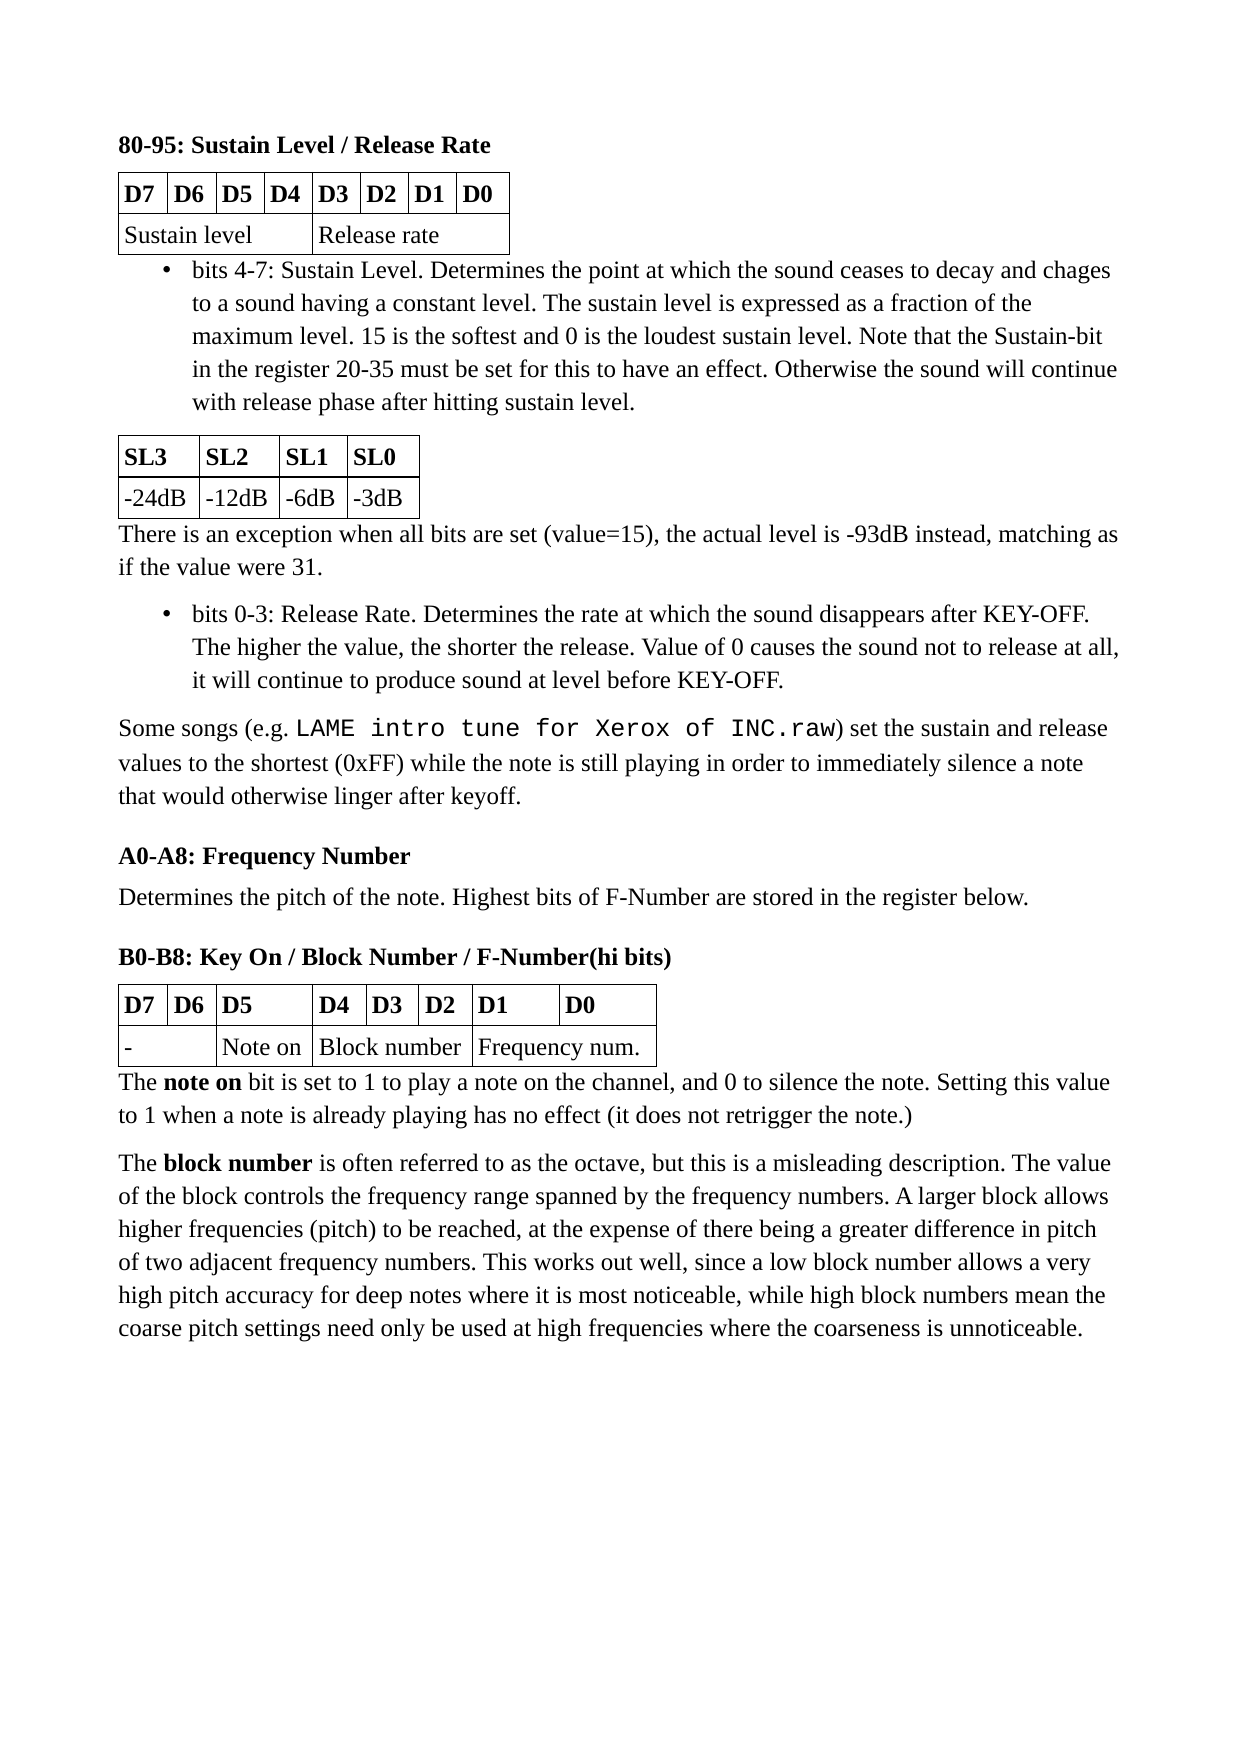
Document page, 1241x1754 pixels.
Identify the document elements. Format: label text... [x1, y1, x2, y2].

table_header D5 [217, 173, 264, 213]
table_header D1 [473, 985, 559, 1025]
list bits 4-7: Sustain Level. Determines the point at which the sound ceases to decay and chages to a sound having a constant level. The sustain level is expressed as a fraction of the maximum level. 15 is the softest and 0 is the loudest sustain level. Note that the Sustain-bit in the register 20-35 must be set for this to have an effect. Otherwise the sound will continue with release phase after hitting sustain level. [162, 255, 1122, 416]
table_header D2 [361, 173, 408, 213]
text The block number is often referred to as the octave, but this is a misleading description. The value of the block controls the frequency range spanned by the frequency numbers. A larger block allows higher frequencies (pitch) to be reached, at the expense of there being a greater difference in pitch of two adjacent frequency numbers. This works out well, since a low block number allows a very high pitch accuracy for deep notes where it is most noticeable, while high block numbers mean the coarse pitch settings need only be used at high frequencies where the coarseness is unnoticeable. [118, 1148, 1122, 1342]
table_header D7 [119, 985, 167, 1025]
table_header D0 [560, 985, 656, 1025]
table_header D3 [313, 173, 360, 213]
table_cell Block number [313, 1026, 472, 1066]
table_header D6 [168, 985, 216, 1025]
table_header D7 [119, 173, 167, 213]
table_header D5 [217, 985, 312, 1025]
table_cell Release rate [313, 214, 509, 254]
table_header D1 [409, 173, 456, 213]
table_header D4 [265, 173, 312, 213]
subtitle 80-95: Sustain Level / Release Rate [118, 131, 1122, 159]
table_cell Sustain level [119, 214, 312, 254]
list bits 0-3: Release Rate. Determines the rate at which the sound disappears after KEY-OFF. The higher the value, the shorter the release. Value of 0 causes the sound not to release at all, it will continue to produce sound at level before KEY-OFF. [162, 599, 1122, 694]
table_header D2 [419, 985, 472, 1025]
subtitle B0-B8: Key On / Block Number / F-Number(hi bits) [118, 942, 1122, 971]
table_cell -24dB [119, 478, 199, 518]
table_header D0 [457, 173, 509, 213]
text Determines the pitch of the note. Highest bits of F-Number are stored in the register below. [118, 882, 1122, 911]
table_cell -6dB [280, 478, 347, 518]
table_header D4 [313, 985, 366, 1025]
table_cell Note on [217, 1026, 312, 1066]
table_header D6 [168, 173, 216, 213]
table_header SL1 [280, 436, 347, 476]
subtitle A0-A8: Frequency Number [118, 841, 1122, 870]
table_header SL3 [119, 436, 199, 476]
table_cell - [119, 1026, 216, 1066]
text Some songs (e.g. LAME intro tune for Xerox of INC.raw) set the sustain and release values to the shortest (0xFF) while the note is still playing in order to immediately silence a note that would otherwise linger after keyoff. [118, 713, 1122, 810]
table_cell -12dB [200, 478, 279, 518]
table_cell Frequency num. [473, 1026, 656, 1066]
table_header D3 [367, 985, 418, 1025]
table_header SL2 [200, 436, 279, 476]
table_cell -3dB [348, 478, 419, 518]
text The note on bit is set to 1 to play a note on the channel, and 0 to silence the note. Setting this value to 1 when a note is already playing has no effect (it does not retrigger the note.) [118, 1067, 1122, 1129]
table_header SL0 [348, 436, 419, 476]
text There is an exception when all bits are set (value=15), the actual level is -93dB instead, matching as if the value were 31. [118, 519, 1122, 580]
